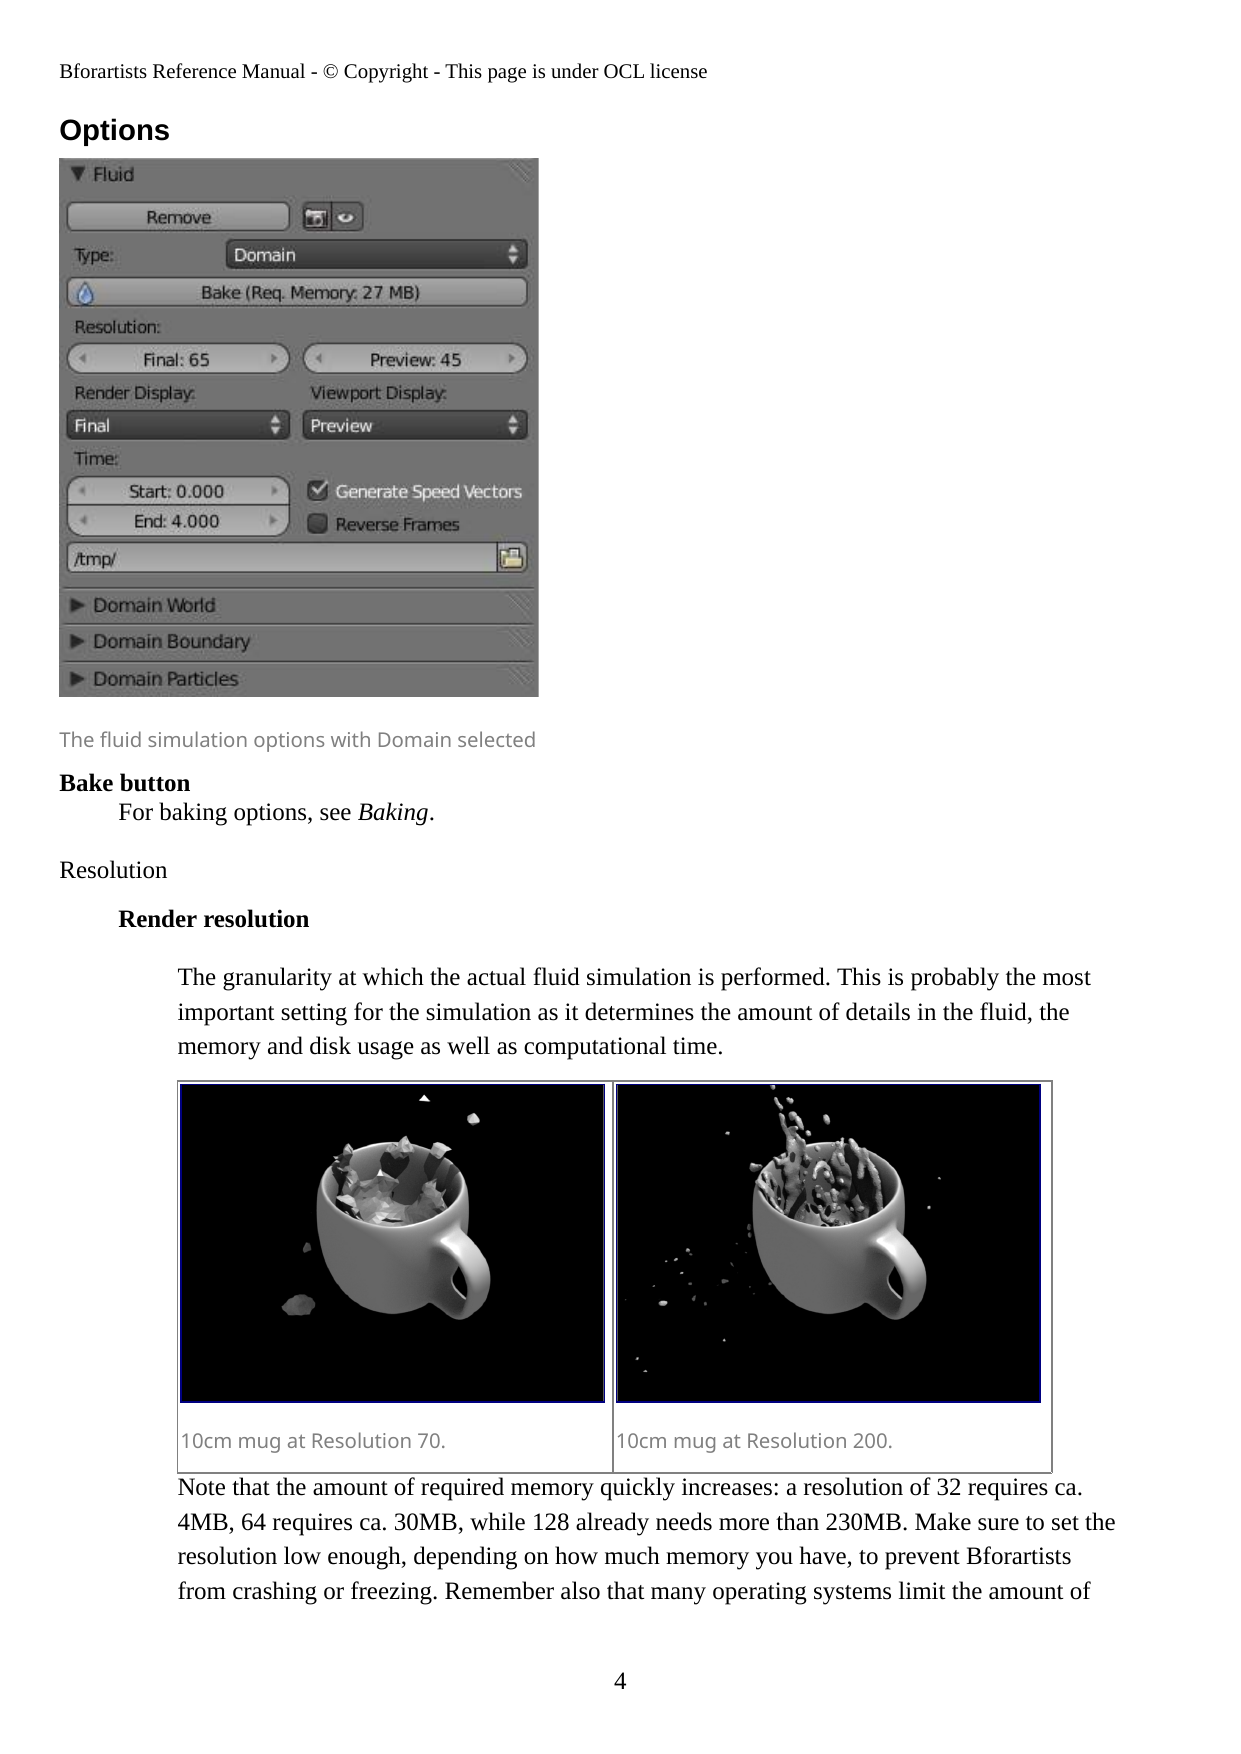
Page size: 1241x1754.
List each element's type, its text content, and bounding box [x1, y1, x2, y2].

table_header 10cm mug at Resolution 200. [614, 1082, 1051, 1472]
list For baking options, see Baking. [118, 797, 1181, 825]
text Note that the amount of required memory quickly increases: a resolution of 32 requires ca. 4MB, 64 requires ca. 30MB, while 128 already needs more than 230MB. Make sure to set the resolution low enough, depending on how much memory you have, to prevent Bforartists from crashing or freezing. Remember also that many operating systems limit the amount of [177, 1472, 1122, 1604]
table_header 10cm mug at Resolution 70. [178, 1082, 612, 1472]
subtitle Bake button [59, 768, 1181, 797]
picture [182, 1085, 604, 1401]
picture [59, 158, 539, 697]
picture [617, 1085, 1039, 1401]
subtitle Options [59, 113, 1181, 146]
text Resolution [59, 855, 1181, 883]
subtitle Render resolution [118, 904, 1122, 933]
text The granularity at which the actual fluid simulation is performed. This is probably the most important setting for the simulation as it determines the amount of details in the fluid, the memory and disk usage as well as computational time. [177, 962, 1122, 1060]
text The fluid simulation options with Domain selected [59, 722, 1181, 753]
